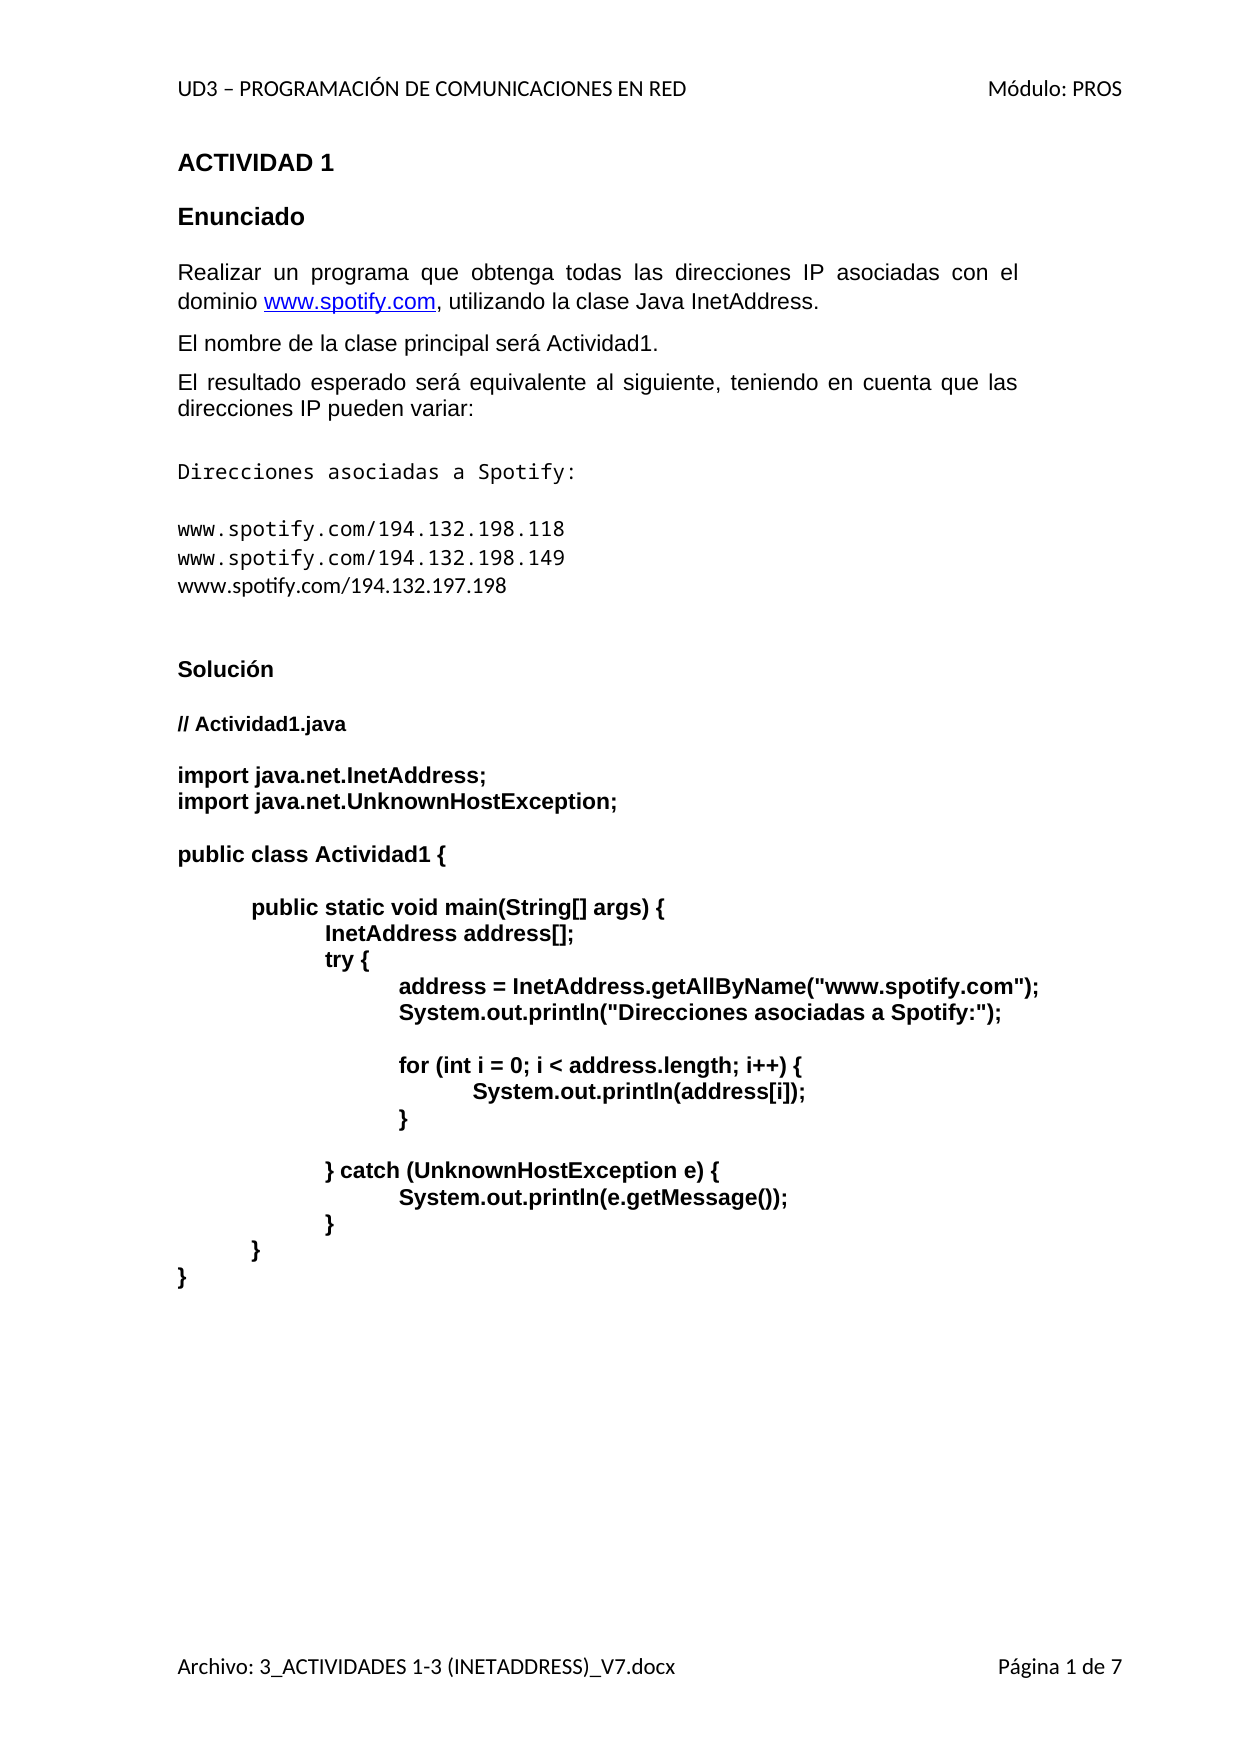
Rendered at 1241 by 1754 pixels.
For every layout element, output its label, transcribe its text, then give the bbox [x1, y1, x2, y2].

text address = InetAddress.getAllByName("www.spotify.com"); [177, 973, 1122, 999]
text El resultado esperado será equivalente al siguiente, teniendo en cuenta que las direcciones IP pueden variar: [177, 368, 1019, 421]
text ACTIVIDAD 1 [177, 148, 1122, 176]
text // Actividad1.java [177, 712, 1122, 736]
text System.out.println(e.getMessage()); [177, 1184, 1122, 1210]
text System.out.println(address[i]); [177, 1078, 1122, 1104]
text System.out.println("Direcciones asociadas a Spotify:"); [177, 999, 1122, 1026]
text www.spotify.com/194.132.198.118 [177, 514, 1122, 543]
text } [177, 1210, 1122, 1236]
text Enunciado [177, 201, 1122, 230]
text El nombre de la clase principal será Actividad1. [177, 330, 1019, 356]
text } catch (UnknownHostException e) { [177, 1157, 1122, 1184]
text public class Actividad1 { [177, 841, 1122, 867]
text } [177, 1104, 1122, 1131]
text } [177, 1263, 1122, 1289]
text www.spotify.com/194.132.198.149 [177, 543, 1122, 571]
text for (int i = 0; i < address.length; i++) { [177, 1052, 1122, 1078]
text www.spotify.com/194.132.197.198 [177, 571, 1122, 599]
text Direcciones asociadas a Spotify: [177, 457, 1122, 486]
text import java.net.InetAddress; [177, 762, 1122, 788]
text Realizar un programa que obtenga todas las direcciones IP asociadas con el dominio www.spotify.com, utilizando la clase Java InetAddress. [177, 259, 1019, 315]
text try { [177, 946, 1122, 973]
text } [177, 1236, 1122, 1263]
text Solución [177, 656, 1122, 682]
text InetAddress address[]; [177, 920, 1122, 946]
text public static void main(String[] args) { [177, 894, 1122, 920]
text import java.net.UnknownHostException; [177, 788, 1122, 815]
